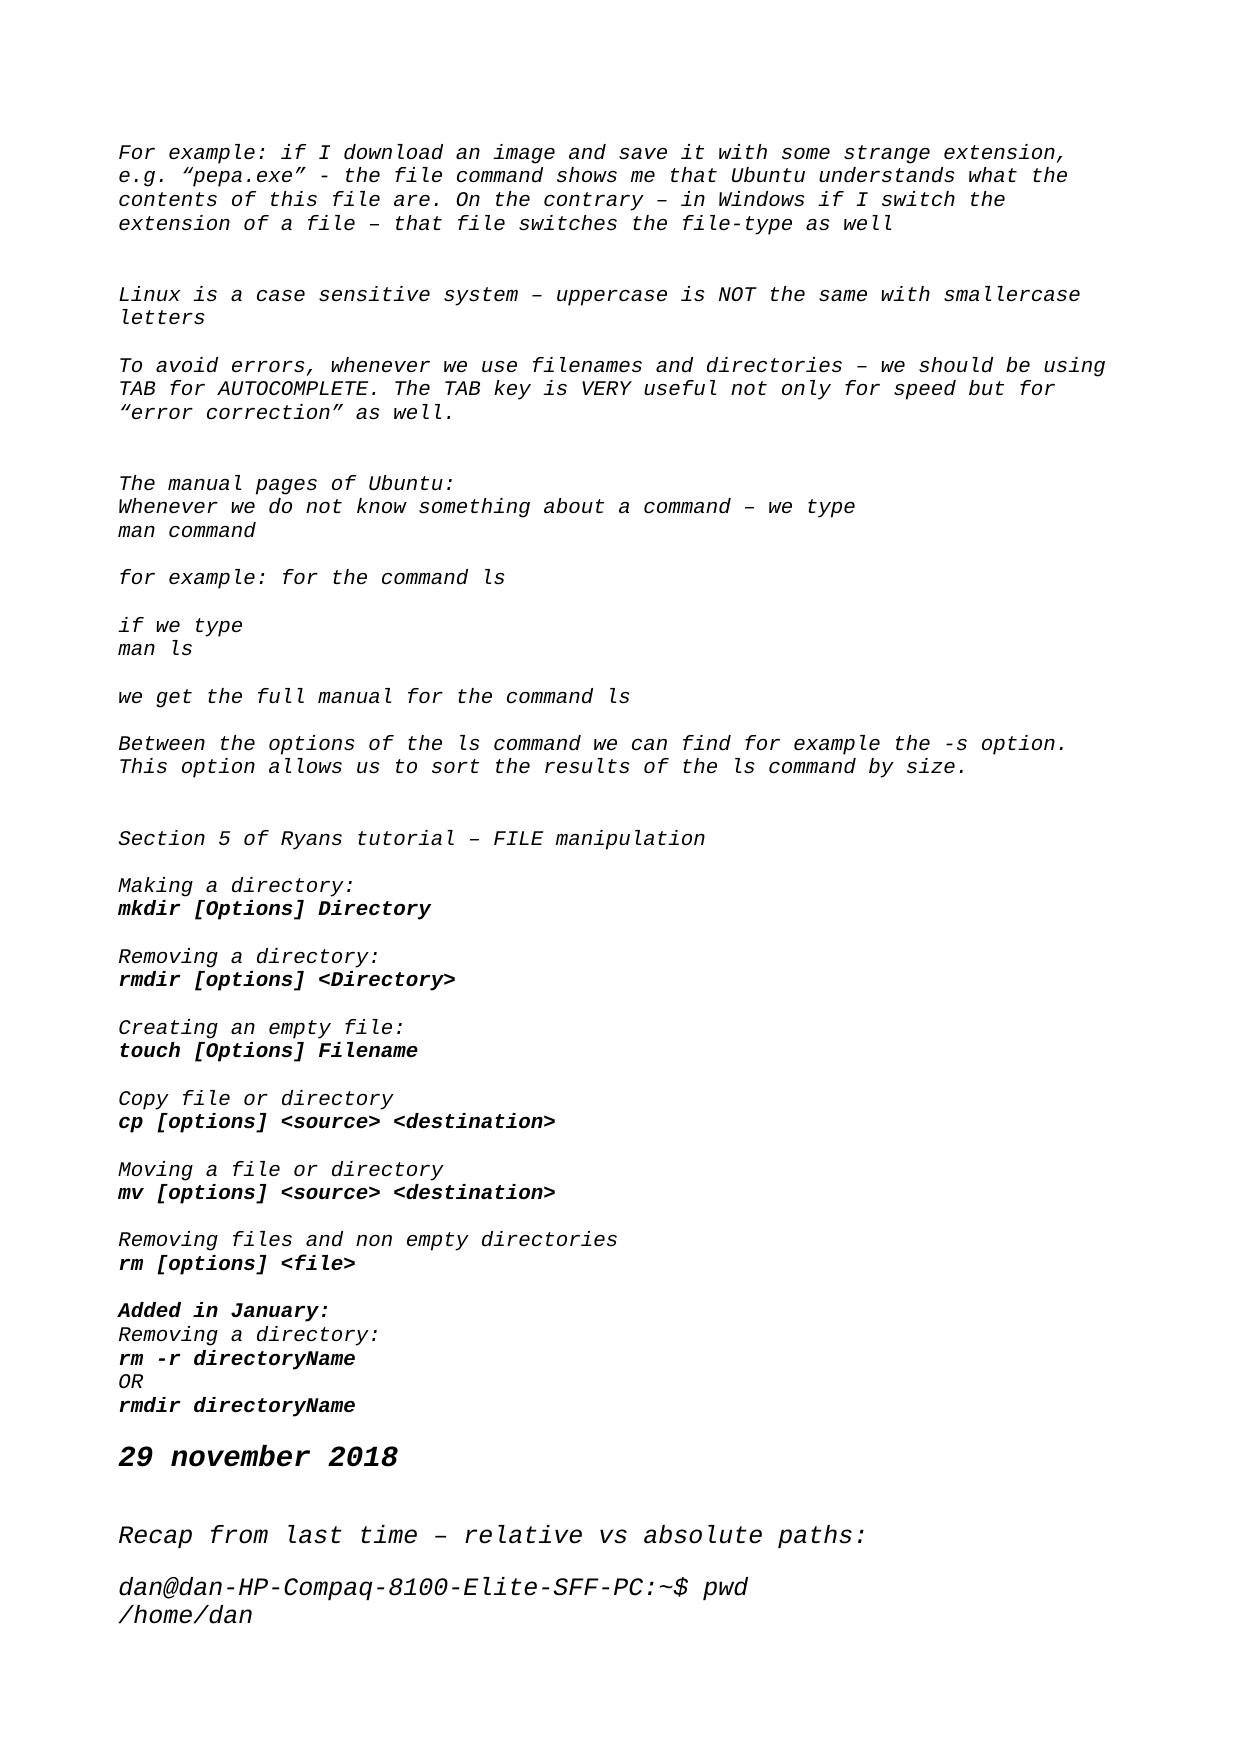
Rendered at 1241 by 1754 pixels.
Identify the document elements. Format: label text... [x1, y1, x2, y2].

text touch [Options] Filename [118, 1040, 1122, 1064]
text rmdir [options] <Directory> [118, 969, 1122, 993]
text Linux is a case sensitive system – uppercase is NOT the same with smallercase letters [118, 284, 1122, 331]
text if we type [118, 615, 1122, 638]
text The manual pages of Ubuntu: [118, 473, 1122, 496]
text /home/dan [118, 1603, 1122, 1631]
text cp [options] <source> <destination> [118, 1111, 1122, 1135]
text Added in January: [118, 1300, 1122, 1324]
text we get the full manual for the command ls [118, 686, 1122, 709]
text Removing a directory: [118, 946, 1122, 969]
text Creating an empty file: [118, 1017, 1122, 1040]
text Between the options of the ls command we can find for example the -s option. This option allows us to sort the results of the ls command by size. [118, 733, 1122, 780]
text 29 november 2018 [118, 1442, 1122, 1475]
text Making a directory: [118, 875, 1122, 898]
text mkdir [Options] Directory [118, 898, 1122, 922]
text Removing files and non empty directories [118, 1229, 1122, 1253]
text For example: if I download an image and save it with some strange extension, e.g. “pepa.exe” - the file command shows me that Ubuntu understands what the contents of this file are. On the contrary – in Windows if I switch the extension of a file – that file switches the file-type as well [118, 142, 1122, 236]
text Moving a file or directory [118, 1158, 1122, 1182]
text rm [options] <file> [118, 1253, 1122, 1277]
text for example: for the command ls [118, 567, 1122, 591]
text To avoid errors, whenever we use filenames and directories – we should be using TAB for AUTOCOMPLETE. The TAB key is VERY useful not only for speed but for “error correction” as well. [118, 354, 1122, 426]
text man command [118, 520, 1122, 544]
text Section 5 of Ryans tutorial – FILE manipulation [118, 827, 1122, 851]
text man ls [118, 638, 1122, 662]
text mv [options] <source> <destination> [118, 1182, 1122, 1206]
text Whenever we do not know something about a command – we type [118, 496, 1122, 520]
text rmdir directoryName [118, 1395, 1122, 1419]
text dan@dan-HP-Compaq-8100-Elite-SFF-PC:~$ pwd [118, 1574, 1122, 1603]
text Removing a directory: [118, 1324, 1122, 1348]
text Recap from last time – relative vs absolute paths: [118, 1523, 1122, 1551]
text rm -r directoryName [118, 1348, 1122, 1371]
text Copy file or directory [118, 1088, 1122, 1111]
text OR [118, 1371, 1122, 1395]
